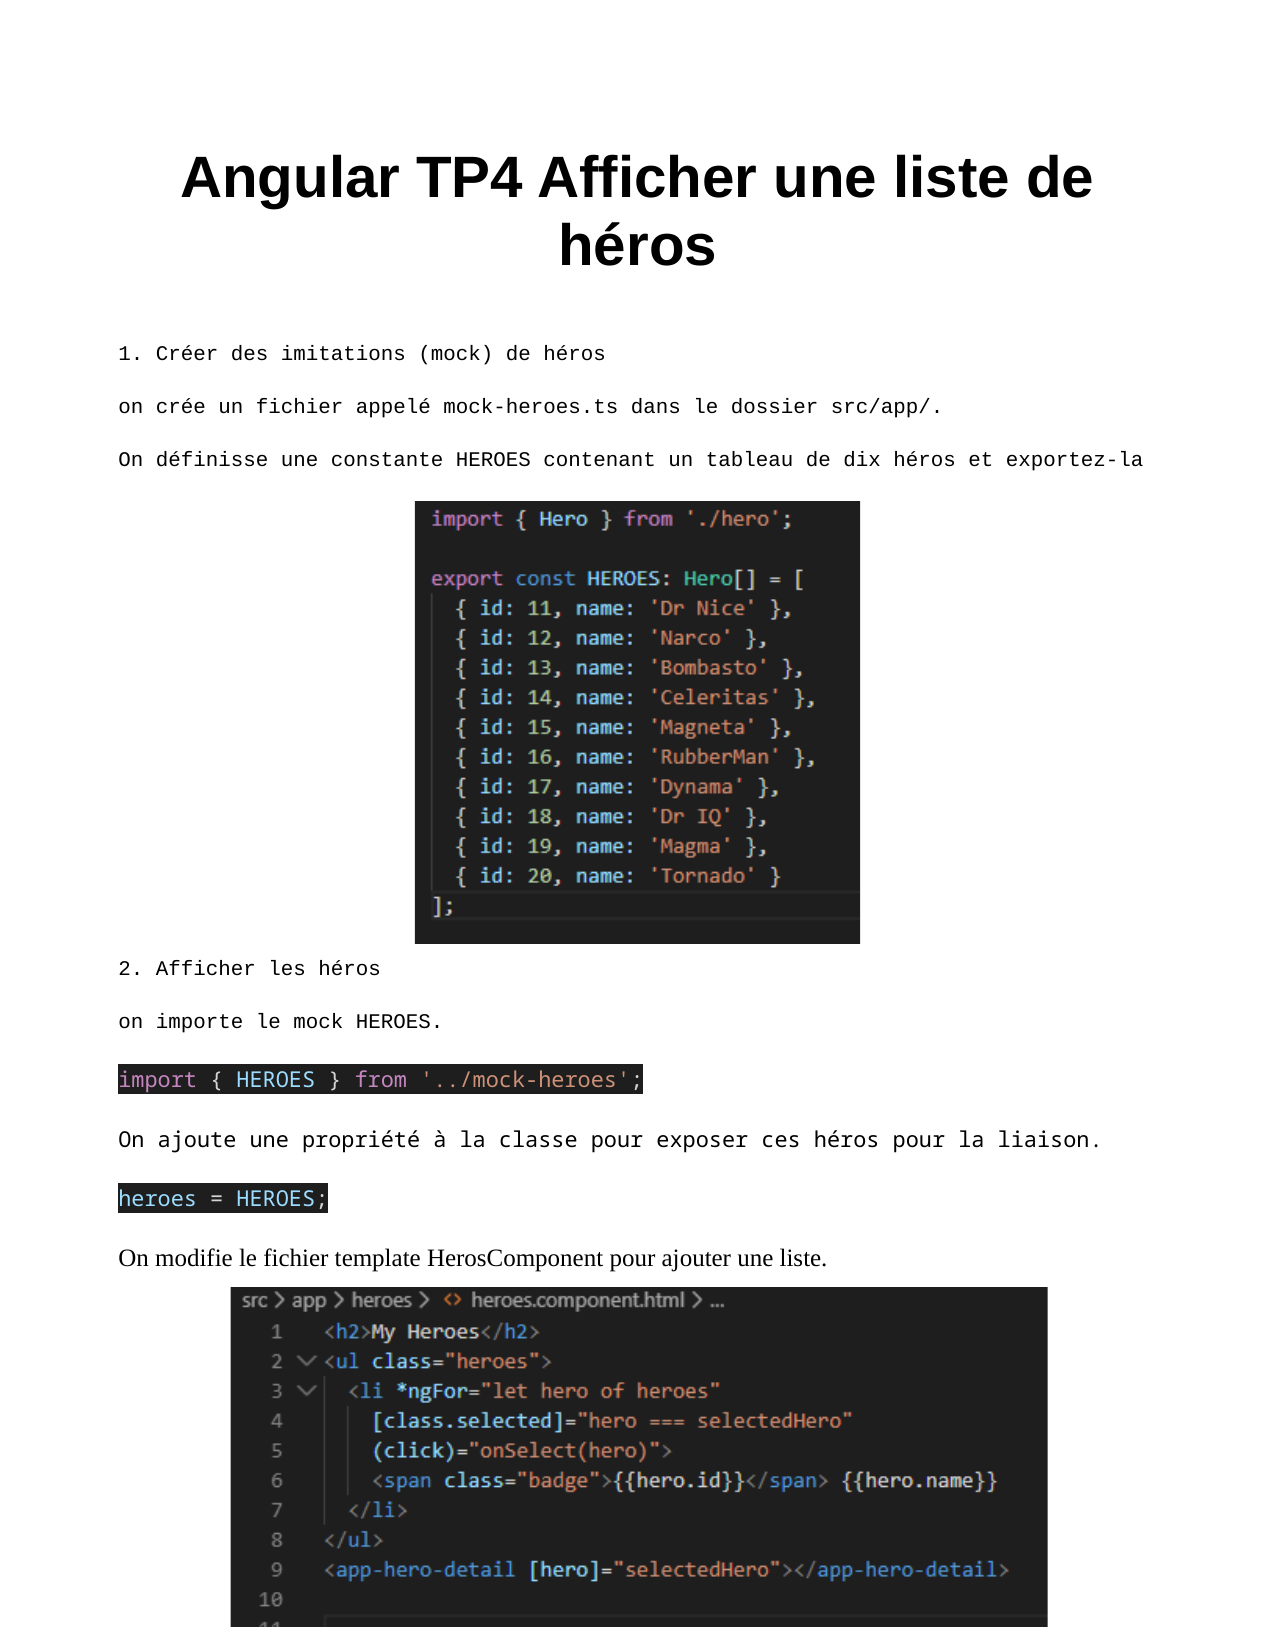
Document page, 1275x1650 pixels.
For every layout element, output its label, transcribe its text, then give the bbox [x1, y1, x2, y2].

text import { HEROES } from '../mock-heroes'; [118, 1064, 1157, 1094]
text on crée un fichier appelé mock-heroes.ts dans le dossier src/app/. [118, 396, 1157, 420]
text On définisse une constante HEROES contenant un tableau de dix héros et exportez-la [118, 449, 1157, 473]
text 2. Afficher les héros [118, 958, 1157, 982]
picture [414, 501, 861, 944]
text on importe le mock HEROES. [118, 1011, 1157, 1035]
text On modifie le fichier template HerosComponent pour ajouter une liste. [118, 1243, 1157, 1271]
text 1. Créer des imitations (mock) de héros [118, 343, 1157, 367]
text On ajoute une propriété à la classe pour exposer ces héros pour la liaison. [118, 1124, 1157, 1153]
picture [230, 1287, 1048, 1627]
text heroes = HEROES; [118, 1183, 1157, 1213]
title Angular TP4 Afficher une liste de héros [118, 143, 1157, 277]
